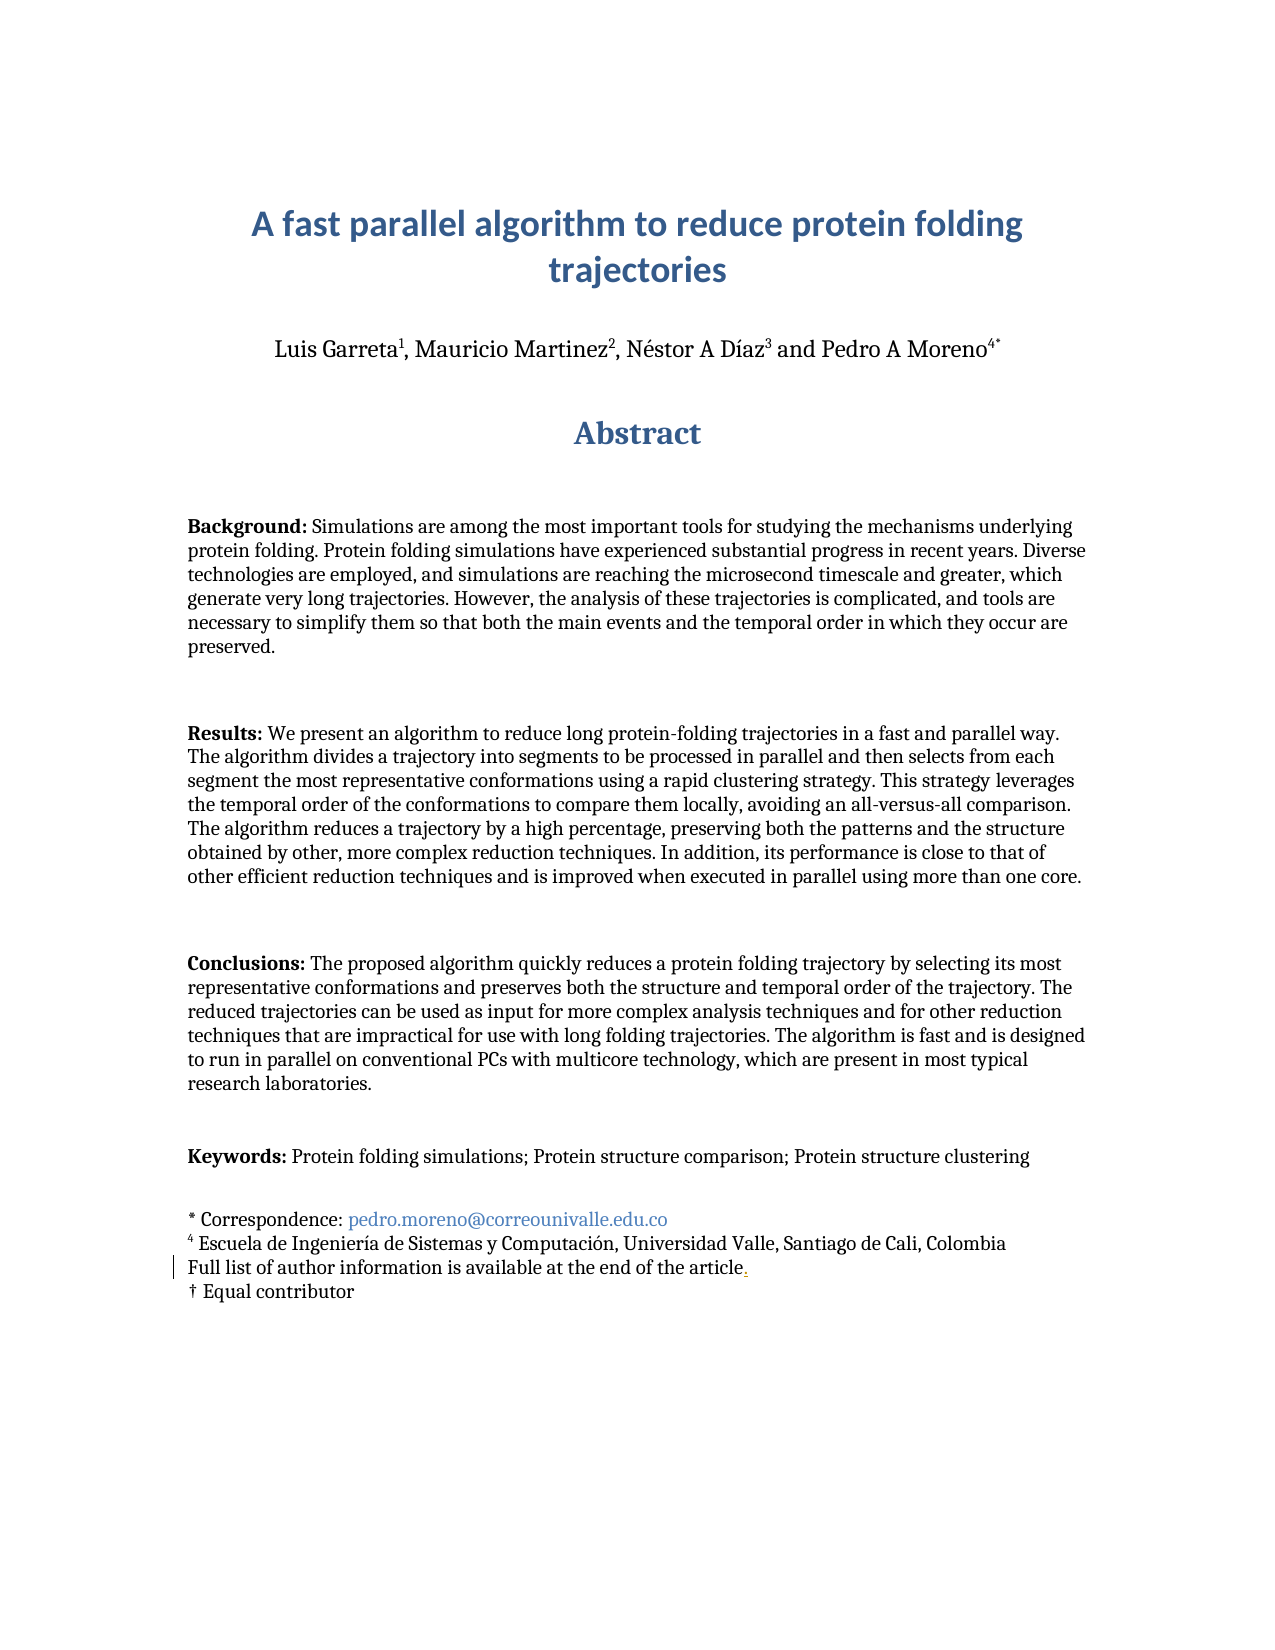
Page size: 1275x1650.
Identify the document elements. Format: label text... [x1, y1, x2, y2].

title A fast parallel algorithm to reduce protein folding trajectories [187, 200, 1087, 292]
text Abstract [187, 414, 1087, 452]
text 4 Escuela de Ingeniería de Sistemas y Computación, Universidad Valle, Santiago de Cali, Colombia [187, 1231, 1087, 1255]
text Conclusions: The proposed algorithm quickly reduces a protein folding trajectory by selecting its most representative conformations and preserves both the structure and temporal order of the trajectory. The reduced trajectories can be used as input for more complex analysis techniques and for other reduction techniques that are impractical for use with long folding trajectories. The algorithm is fast and is designed to run in parallel on conventional PCs with multicore technology, which are present in most typical research laboratories. [187, 951, 1087, 1095]
text Full list of author information is available at the end of the article. [187, 1255, 1087, 1279]
text Luis Garreta1, Mauricio Martinez2, Néstor A Díaz3 and Pedro A Moreno4* [187, 335, 1087, 364]
text Keywords: Protein folding simulations; Protein structure comparison; Protein structure clustering [187, 1145, 1087, 1169]
text * Correspondence: pedro.moreno@correounivalle.edu.co [187, 1207, 1087, 1231]
text Background: Simulations are among the most important tools for studying the mechanisms underlying protein folding. Protein folding simulations have experienced substantial progress in recent years. Diverse technologies are employed, and simulations are reaching the microsecond timescale and greater, which generate very long trajectories. However, the analysis of these trajectories is complicated, and tools are necessary to simplify them so that both the main events and the temporal order in which they occur are preserved. [187, 515, 1087, 659]
text † Equal contributor [187, 1279, 1087, 1303]
text Results: We present an algorithm to reduce long protein-folding trajectories in a fast and parallel way. The algorithm divides a trajectory into segments to be processed in parallel and then selects from each segment the most representative conformations using a rapid clustering strategy. This strategy leverages the temporal order of the conformations to compare them locally, avoiding an all-versus-all comparison. The algorithm reduces a trajectory by a high percentage, preserving both the patterns and the structure obtained by other, more complex reduction techniques. In addition, its performance is close to that of other efficient reduction techniques and is improved when executed in parallel using more than one core. [187, 721, 1087, 889]
